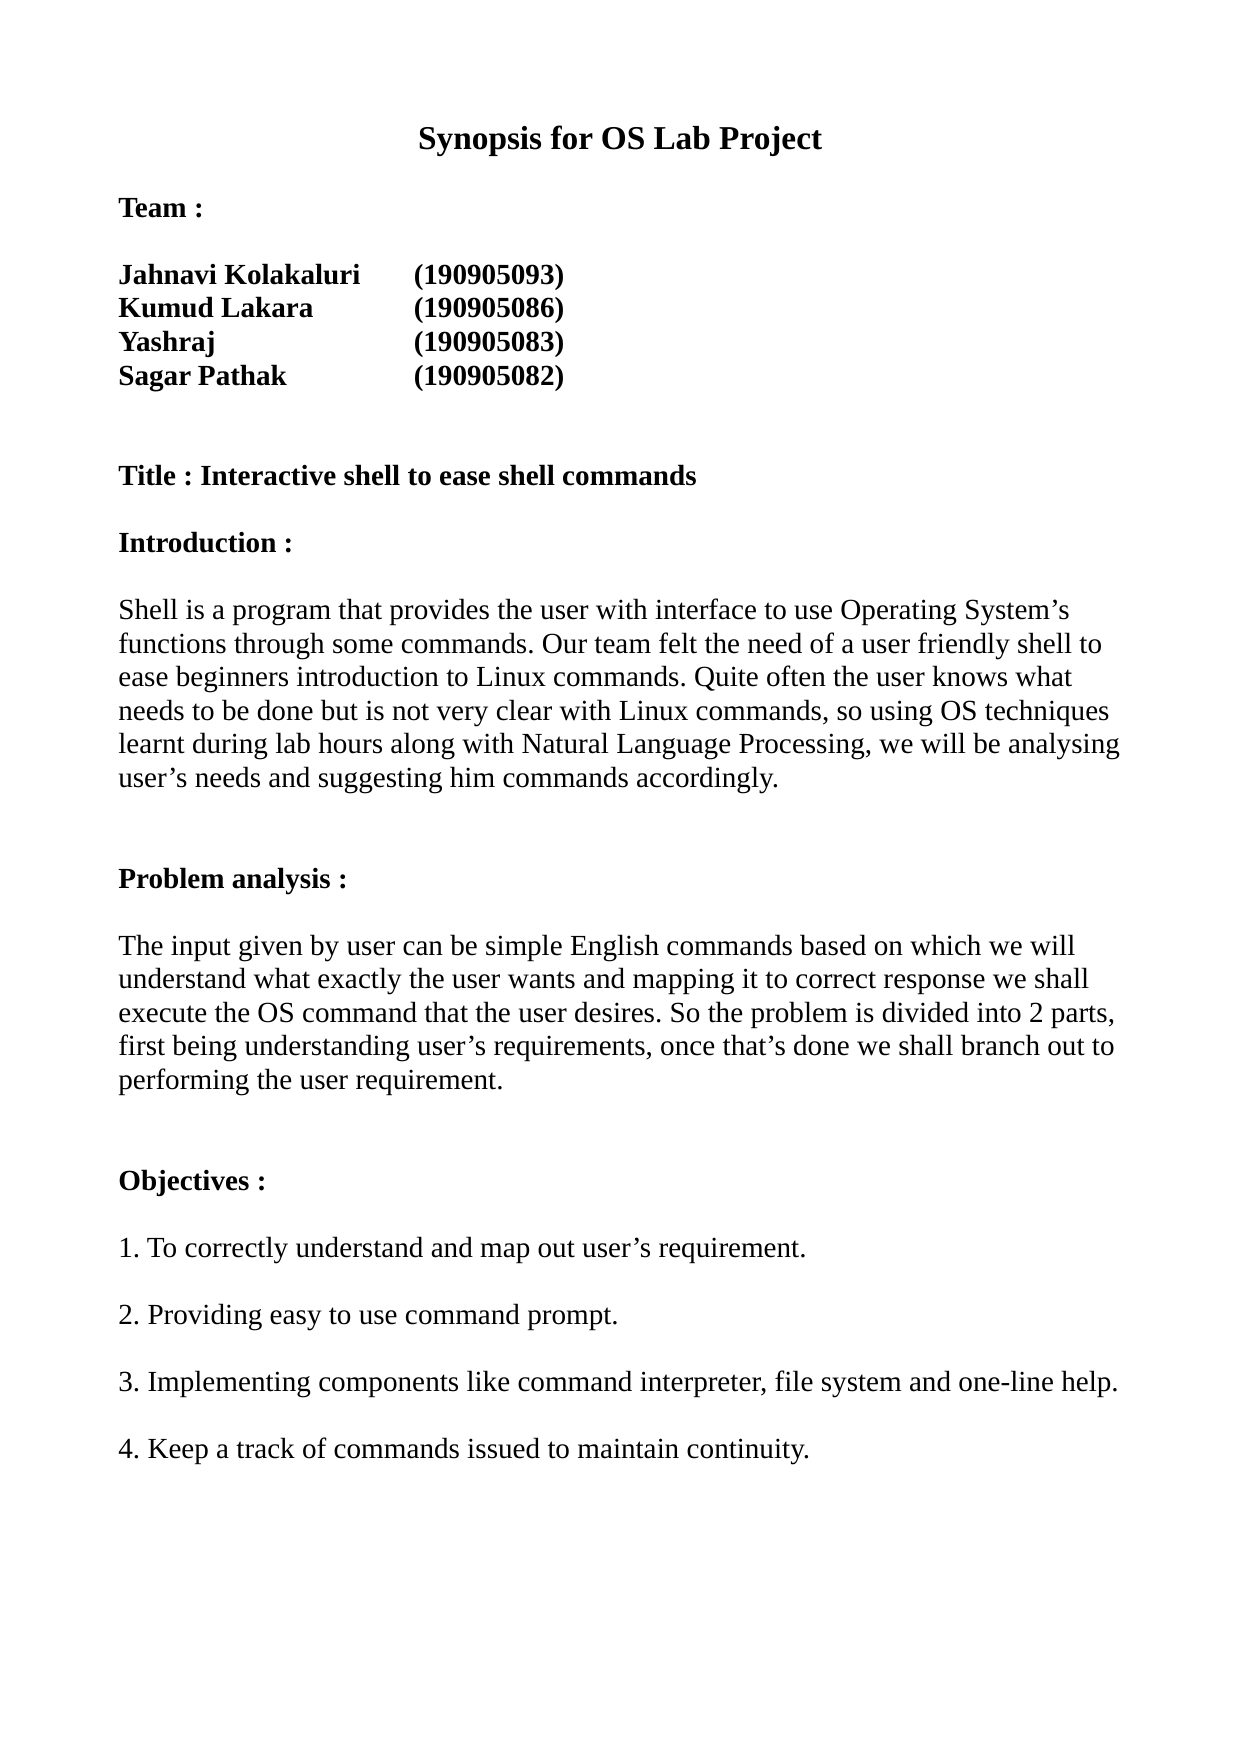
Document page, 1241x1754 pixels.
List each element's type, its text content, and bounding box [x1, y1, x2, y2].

text Shell is a program that provides the user with interface to use Operating System’s functions through some commands. Our team felt the need of a user friendly shell to ease beginners introduction to Linux commands. Quite often the user knows what needs to be done but is not very clear with Linux commands, so using OS techniques learnt during lab hours along with Natural Language Processing, we will be analysing user’s needs and suggesting him commands accordingly. [118, 592, 1122, 794]
text Synopsis for OS Lab Project [118, 118, 1122, 156]
text Kumud Lakara (190905086) [118, 291, 1122, 324]
text Yashraj (190905083) [118, 324, 1122, 358]
text 3. Implementing components like command interpreter, file system and one-line help. [118, 1364, 1122, 1397]
text Introduction : [118, 525, 1122, 559]
text Title : Interactive shell to ease shell commands [118, 458, 1122, 492]
text Objectives : [118, 1163, 1122, 1196]
text Jahnavi Kolakaluri (190905093) [118, 257, 1122, 291]
text 1. To correctly understand and map out user’s requirement. [118, 1230, 1122, 1263]
text Team : [118, 190, 1122, 223]
text The input given by user can be simple English commands based on which we will understand what exactly the user wants and mapping it to correct response we shall execute the OS command that the user desires. So the problem is divided into 2 parts, first being understanding user’s requirements, once that’s done we shall branch out to performing the user requirement. [118, 928, 1122, 1096]
text 2. Providing easy to use command prompt. [118, 1297, 1122, 1330]
text Sagar Pathak (190905082) [118, 358, 1122, 391]
text 4. Keep a track of commands issued to maintain continuity. [118, 1431, 1122, 1464]
text Problem analysis : [118, 861, 1122, 894]
